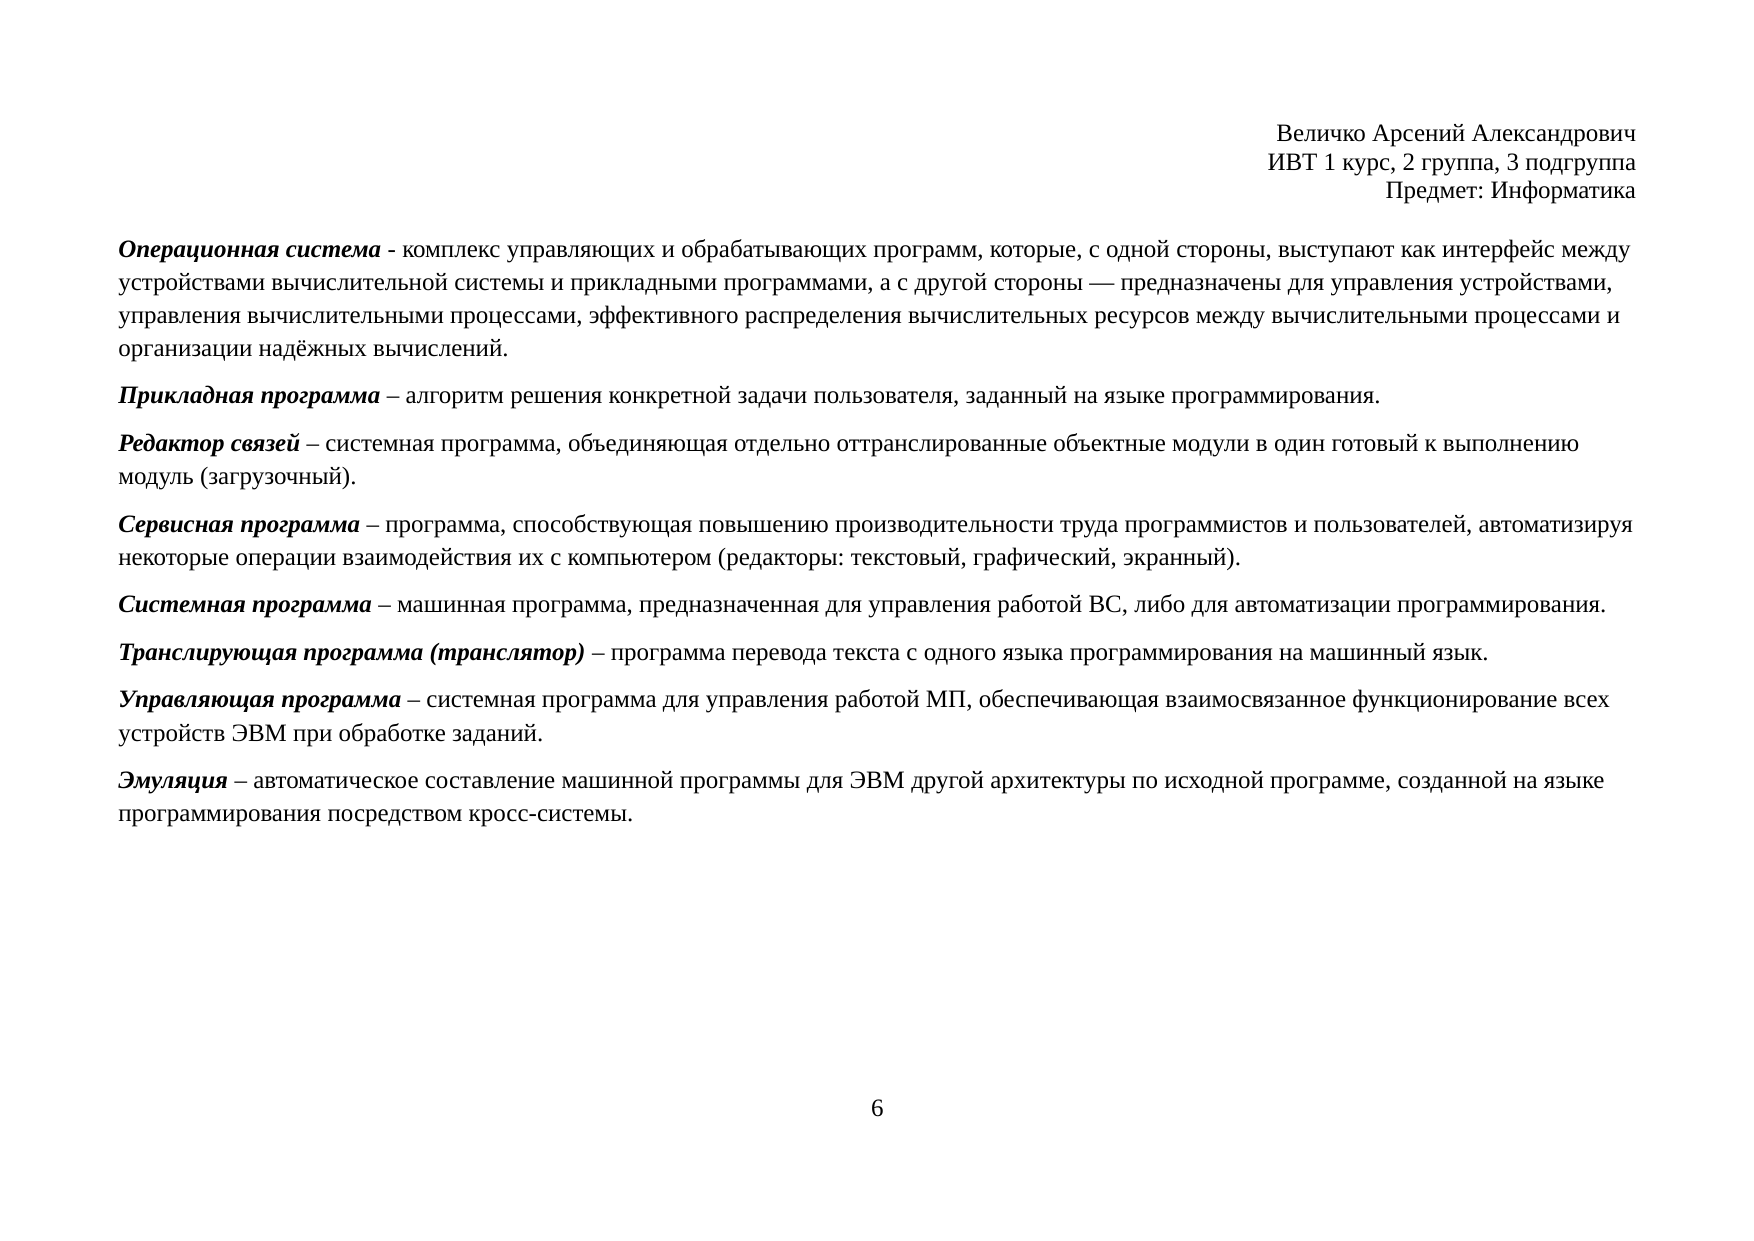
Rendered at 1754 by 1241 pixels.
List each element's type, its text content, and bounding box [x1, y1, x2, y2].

text Прикладная программа – алгоритм решения конкретной задачи пользователя, заданный на языке программирования. [118, 381, 1636, 409]
text Редактор связей – системная программа, объединяющая отдельно оттранслированные объектные модули в один готовый к выполнению модуль (загрузочный). [118, 428, 1636, 490]
text Сервисная программа – программа, способствующая повышению производительности труда программистов и пользователей, автоматизируя некоторые операции взаимодействия их с компьютером (редакторы: текстовый, графический, экранный). [118, 509, 1636, 571]
text Транслирующая программа (транслятор) – программа перевода текста с одного языка программирования на машинный язык. [118, 637, 1636, 666]
text Управляющая программа – системная программа для управления работой МП, обеспечивающая взаимосвязанное функционирование всех устройств ЭВМ при обработке заданий. [118, 684, 1636, 746]
text Системная программа – машинная программа, предназначенная для управления работой ВС, либо для автоматизации программирования. [118, 589, 1636, 618]
text Эмуляция – автоматическое составление машинной программы для ЭВМ другой архитектуры по исходной программе, созданной на языке программирования посредством кросс-системы. [118, 765, 1636, 827]
text Операционная система - комплекс управляющих и обрабатывающих программ, которые, с одной стороны, выступают как интерфейс между устройствами вычислительной системы и прикладными программами, а с другой стороны — предназначены для управления устройствами, управления вычислительными процессами, эффективного распределения вычислительных ресурсов между вычислительными процессами и организации надёжных вычислений. [118, 234, 1636, 362]
